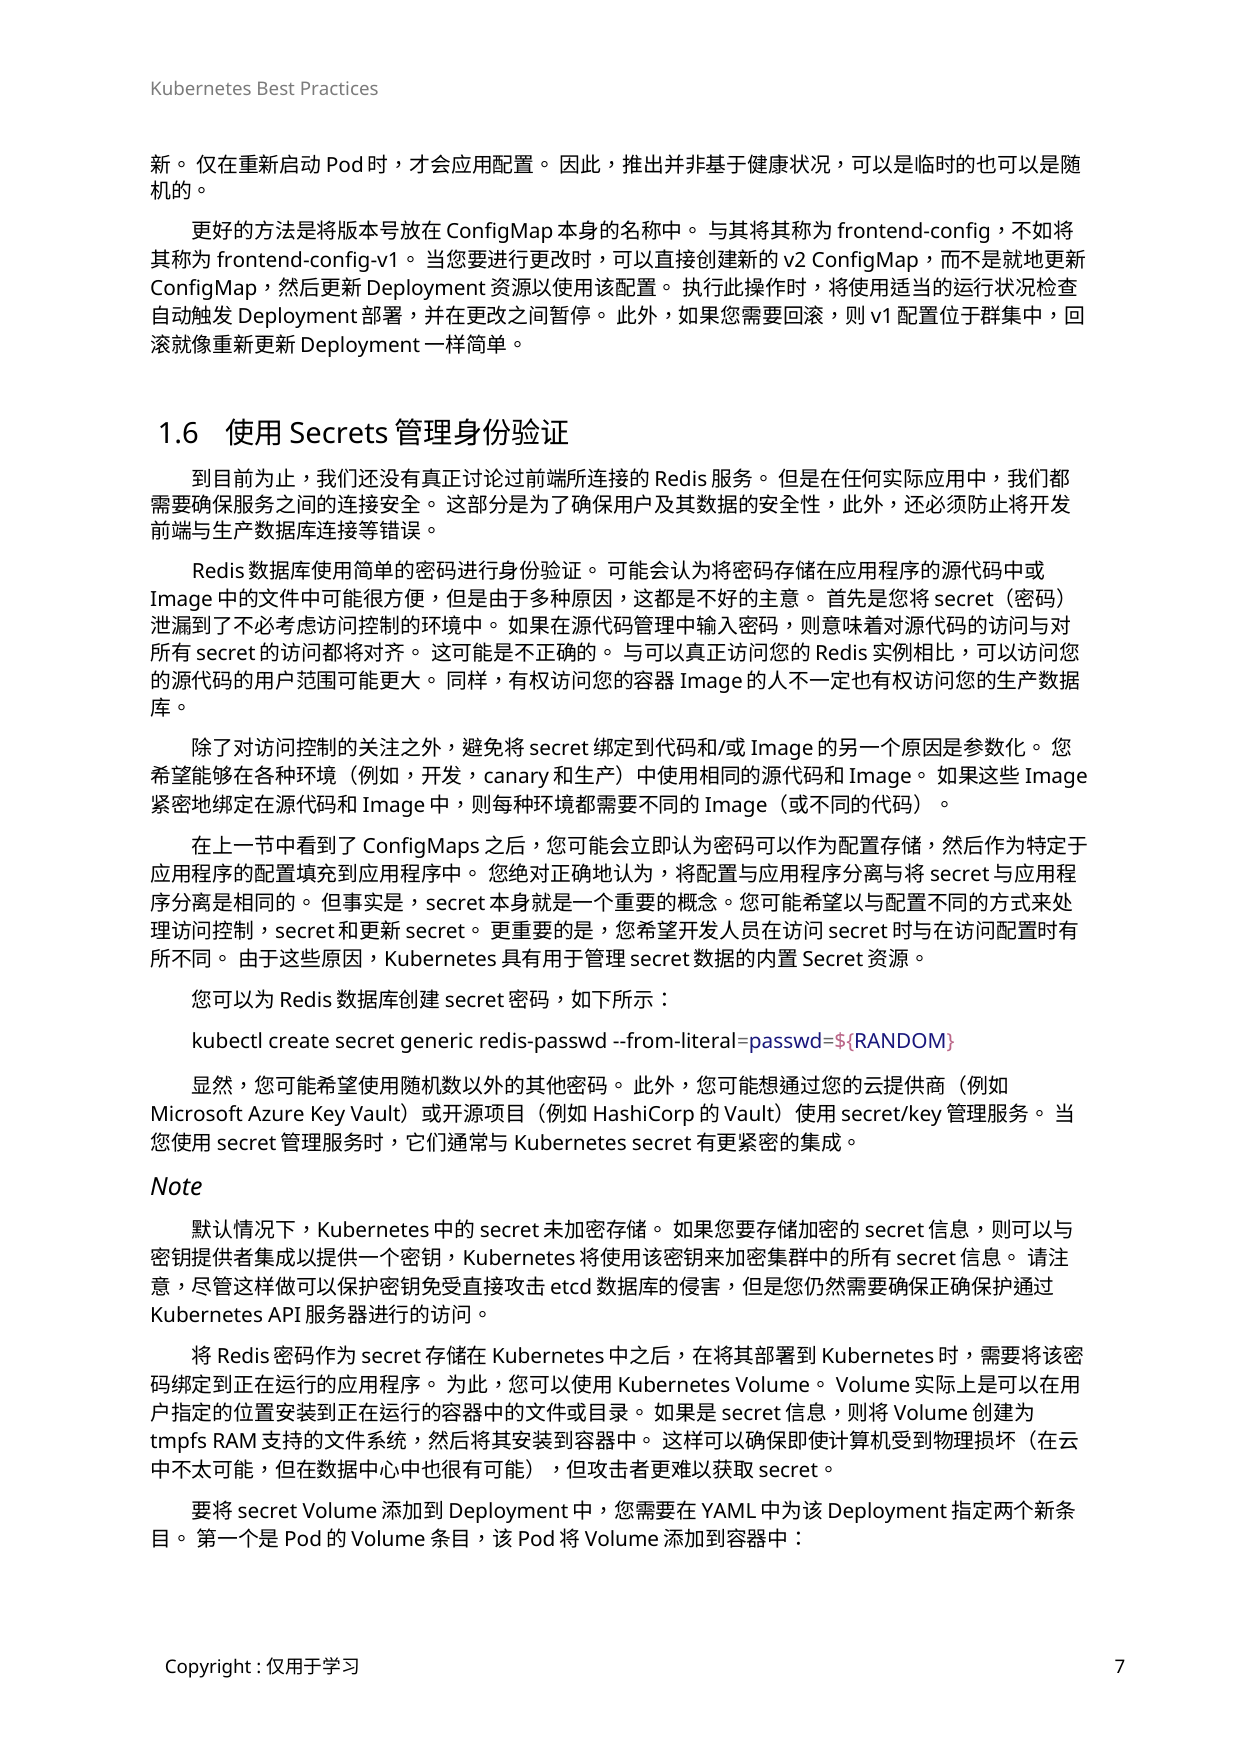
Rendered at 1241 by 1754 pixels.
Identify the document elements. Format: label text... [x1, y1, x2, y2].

text 新。 仅在重新启动Pod时，才会应用配置。 因此，推出并非基于健康状况，可以是临时的也可以是随机的。 [150, 150, 1090, 204]
text 更好的方法是将版本号放在ConfigMap本身的名称中。 与其将其称为frontend-config，不如将其称为frontend-config-v1。 当您要进行更改时，可以直接创建新的v2 ConfigMap，而不是就地更新ConfigMap，然后更新Deployment资源以使用该配置。 执行此操作时，将使用适当的运行状况检查自动触发Deployment部署，并在更改之间暂停。 此外，如果您需要回滚，则v1配置位于群集中，回滚就像重新更新Deployment一样简单。 [150, 216, 1090, 358]
text Note [150, 1168, 1090, 1203]
text 除了对访问控制的关注之外，避免将secret绑定到代码和/或Image的另一个原因是参数化。 您希望能够在各种环境（例如，开发，canary和生产）中使用相同的源代码和Image。 如果这些Image紧密地绑定在源代码和Image中，则每种环境都需要不同的Image（或不同的代码）。 [150, 733, 1090, 818]
text Redis数据库使用简单的密码进行身份验证。 可能会认为将密码存储在应用程序的源代码中或Image中的文件中可能很方便，但是由于多种原因，这都是不好的主意。 首先是您将secret（密码）泄漏到了不必考虑访问控制的环境中。 如果在源代码管理中输入密码，则意味着对源代码的访问与对所有secret的访问都将对齐。 这可能是不正确的。 与可以真正访问您的Redis实例相比，可以访问您的源代码的用户范围可能更大。 同样，有权访问您的容器Image的人不一定也有权访问您的生产数据库。 [150, 556, 1090, 721]
text 在上一节中看到了ConfigMaps之后，您可能会立即认为密码可以作为配置存储，然后作为特定于应用程序的配置填充到应用程序中。 您绝对正确地认为，将配置与应用程序分离与将secret与应用程序分离是相同的。 但事实是，secret本身就是一个重要的概念。您可能希望以与配置不同的方式来处理访问控制，secret和更新secret。 更重要的是，您希望开发人员在访问secret时与在访问配置时有所不同。 由于这些原因，Kubernetes具有用于管理secret数据的内置Secret资源。 [150, 831, 1090, 973]
text 要将secret Volume添加到Deployment中，您需要在YAML中为该Deployment指定两个新条目。 第一个是Pod的Volume条目，该Pod将Volume添加到容器中： [150, 1496, 1090, 1553]
text 将Redis密码作为secret存储在Kubernetes中之后，在将其部署到Kubernetes时，需要将该密码绑定到正在运行的应用程序。 为此，您可以使用Kubernetes Volume。 Volume实际上是可以在用户指定的位置安装到正在运行的容器中的文件或目录。 如果是secret信息，则将Volume创建为tmpfs RAM支持的文件系统，然后将其安装到容器中。 这样可以确保即使计算机受到物理损坏（在云中不太可能，但在数据中心中也很有可能），但攻击者更难以获取secret。 [150, 1341, 1090, 1483]
subtitle 使用Secrets管理身份验证 [150, 412, 1090, 452]
text 默认情况下，Kubernetes中的secret未加密存储。 如果您要存储加密的secret信息，则可以与密钥提供者集成以提供一个密钥，Kubernetes将使用该密钥来加密集群中的所有secret信息。 请注意，尽管这样做可以保护密钥免受直接攻击etcd数据库的侵害，但是您仍然需要确保正确保护通过Kubernetes API服务器进行的访问。 [150, 1215, 1090, 1329]
text 显然，您可能希望使用随机数以外的其他密码。 此外，您可能想通过您的云提供商（例如Microsoft Azure Key Vault）或开源项目（例如HashiCorp的Vault）使用secret/key管理服务。 当您使用secret管理服务时，它们通常与Kubernetes secret有更紧密的集成。 [150, 1074, 1090, 1156]
text 您可以为Redis数据库创建secret密码，如下所示： [150, 986, 1090, 1014]
text 到目前为止，我们还没有真正讨论过前端所连接的Redis服务。 但是在任何实际应用中，我们都需要确保服务之间的连接安全。 这部分是为了确保用户及其数据的安全性，此外，还必须防止将开发前端与生产数据库连接等错误。 [150, 464, 1090, 543]
